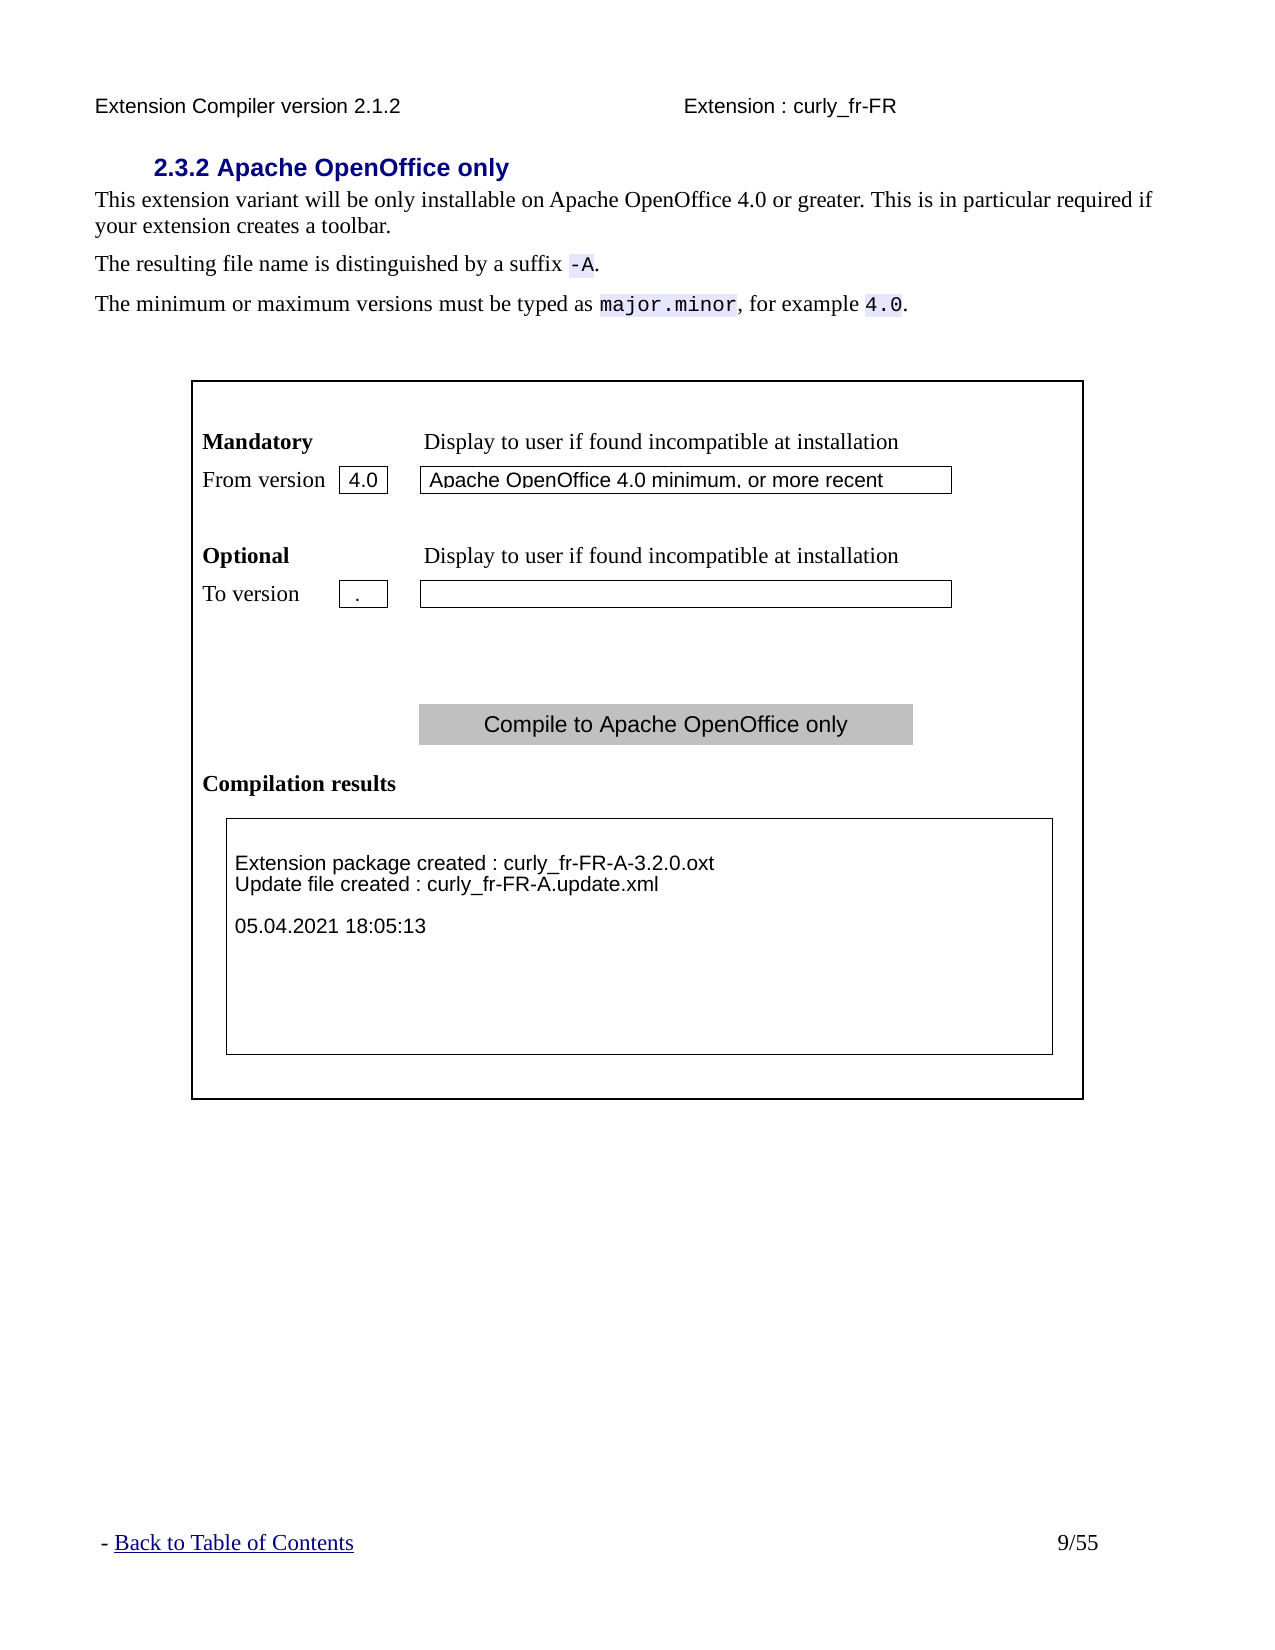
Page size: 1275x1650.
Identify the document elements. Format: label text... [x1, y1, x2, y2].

text Optional Display to user if found incompatible at installation [202, 543, 1073, 568]
text [952, 467, 1073, 492]
text [388, 581, 420, 606]
subtitle Apache OpenOffice only [153, 153, 1181, 181]
text From version [202, 467, 339, 492]
text To version [202, 581, 339, 606]
text The resulting file name is distinguished by a suffix -A. [94, 251, 1181, 278]
text This extension variant will be only installable on Apache OpenOffice 4.0 or greater. This is in particular required if your extension creates a toolbar. [94, 187, 1181, 238]
text [952, 581, 1073, 606]
text Compilation results [202, 771, 1073, 796]
text The minimum or maximum versions must be typed as major.minor, for example 4.0. [94, 290, 1181, 317]
text [388, 467, 420, 492]
text Mandatory Display to user if found incompatible at installation [202, 429, 1073, 454]
